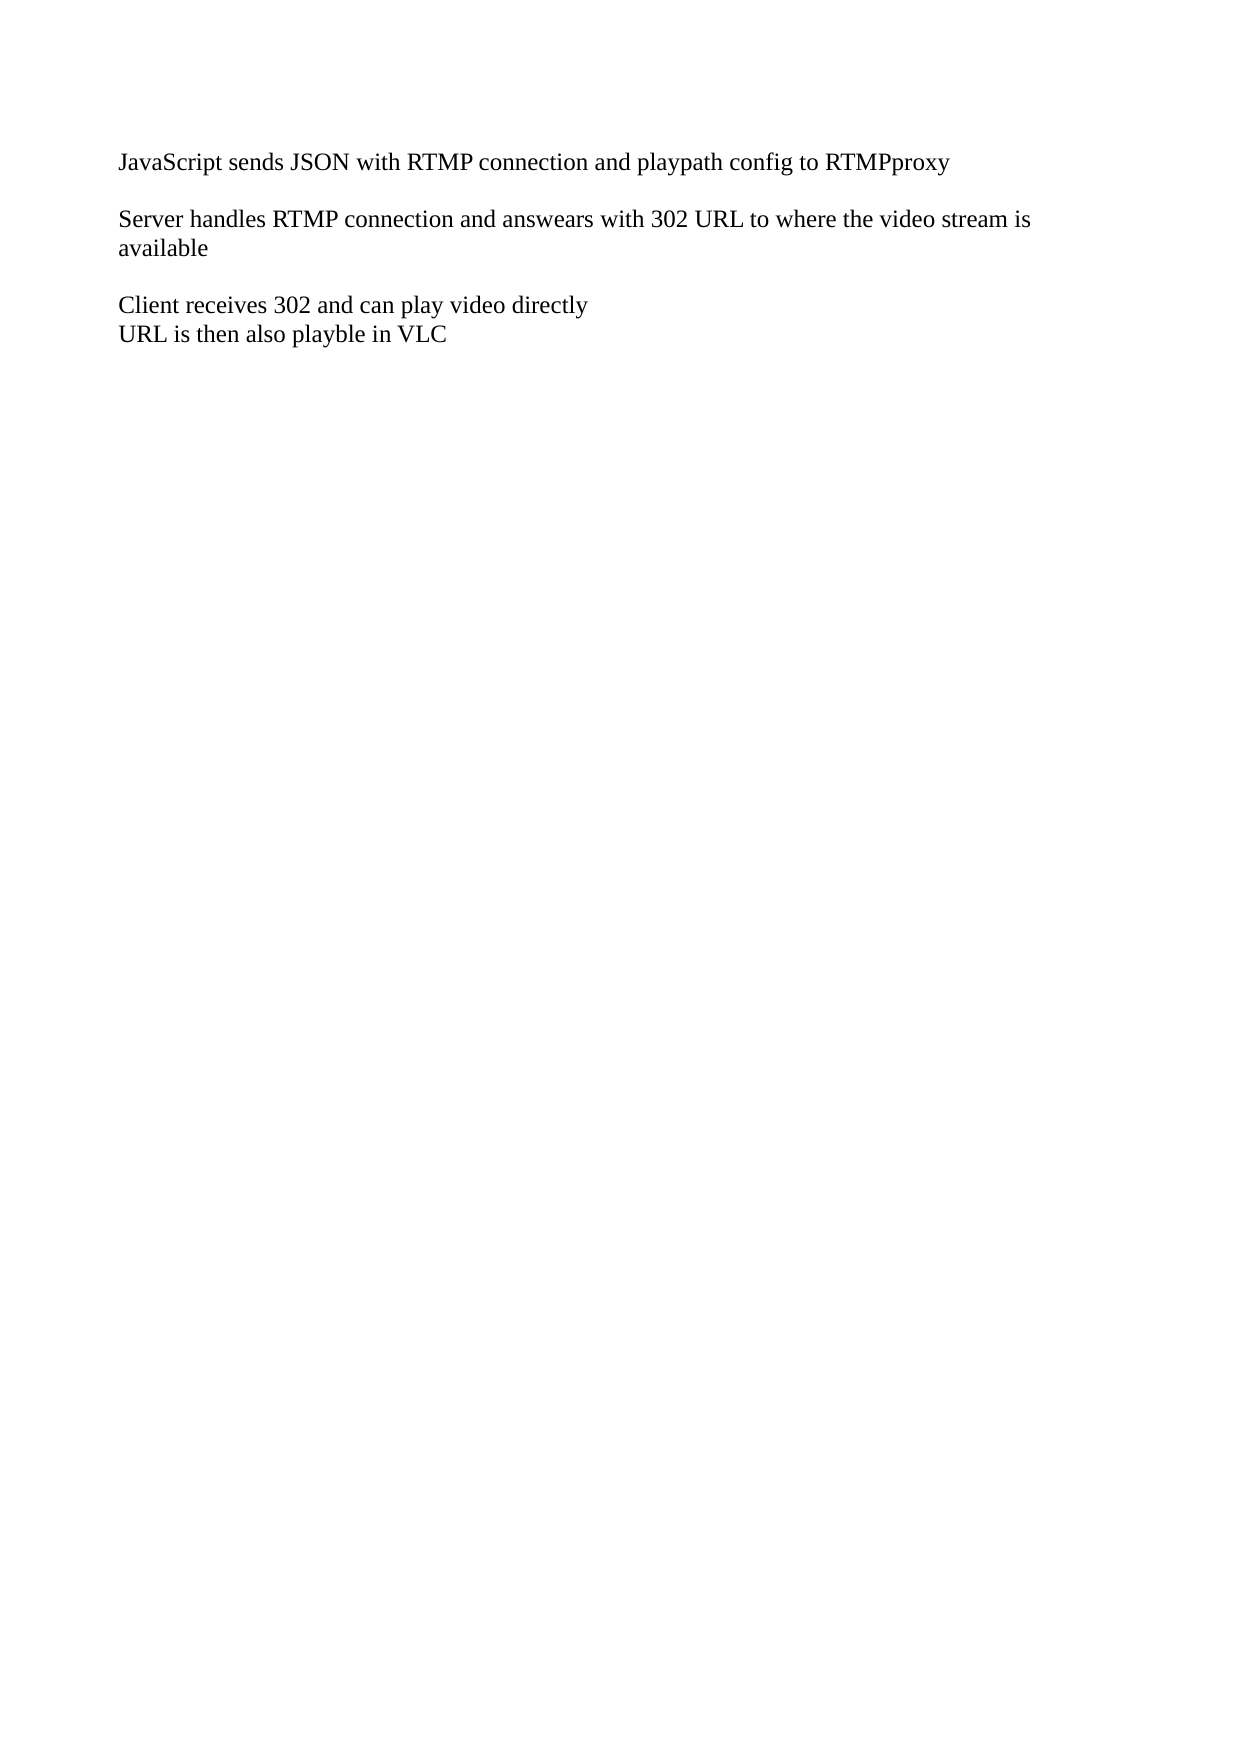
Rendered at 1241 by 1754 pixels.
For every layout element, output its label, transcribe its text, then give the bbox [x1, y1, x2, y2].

text Server handles RTMP connection and answears with 302 URL to where the video stream is available [118, 204, 1122, 262]
text JavaScript sends JSON with RTMP connection and playpath config to RTMPproxy [118, 147, 1122, 176]
text Client receives 302 and can play video directly [118, 291, 1122, 319]
text URL is then also playble in VLC [118, 319, 1122, 348]
